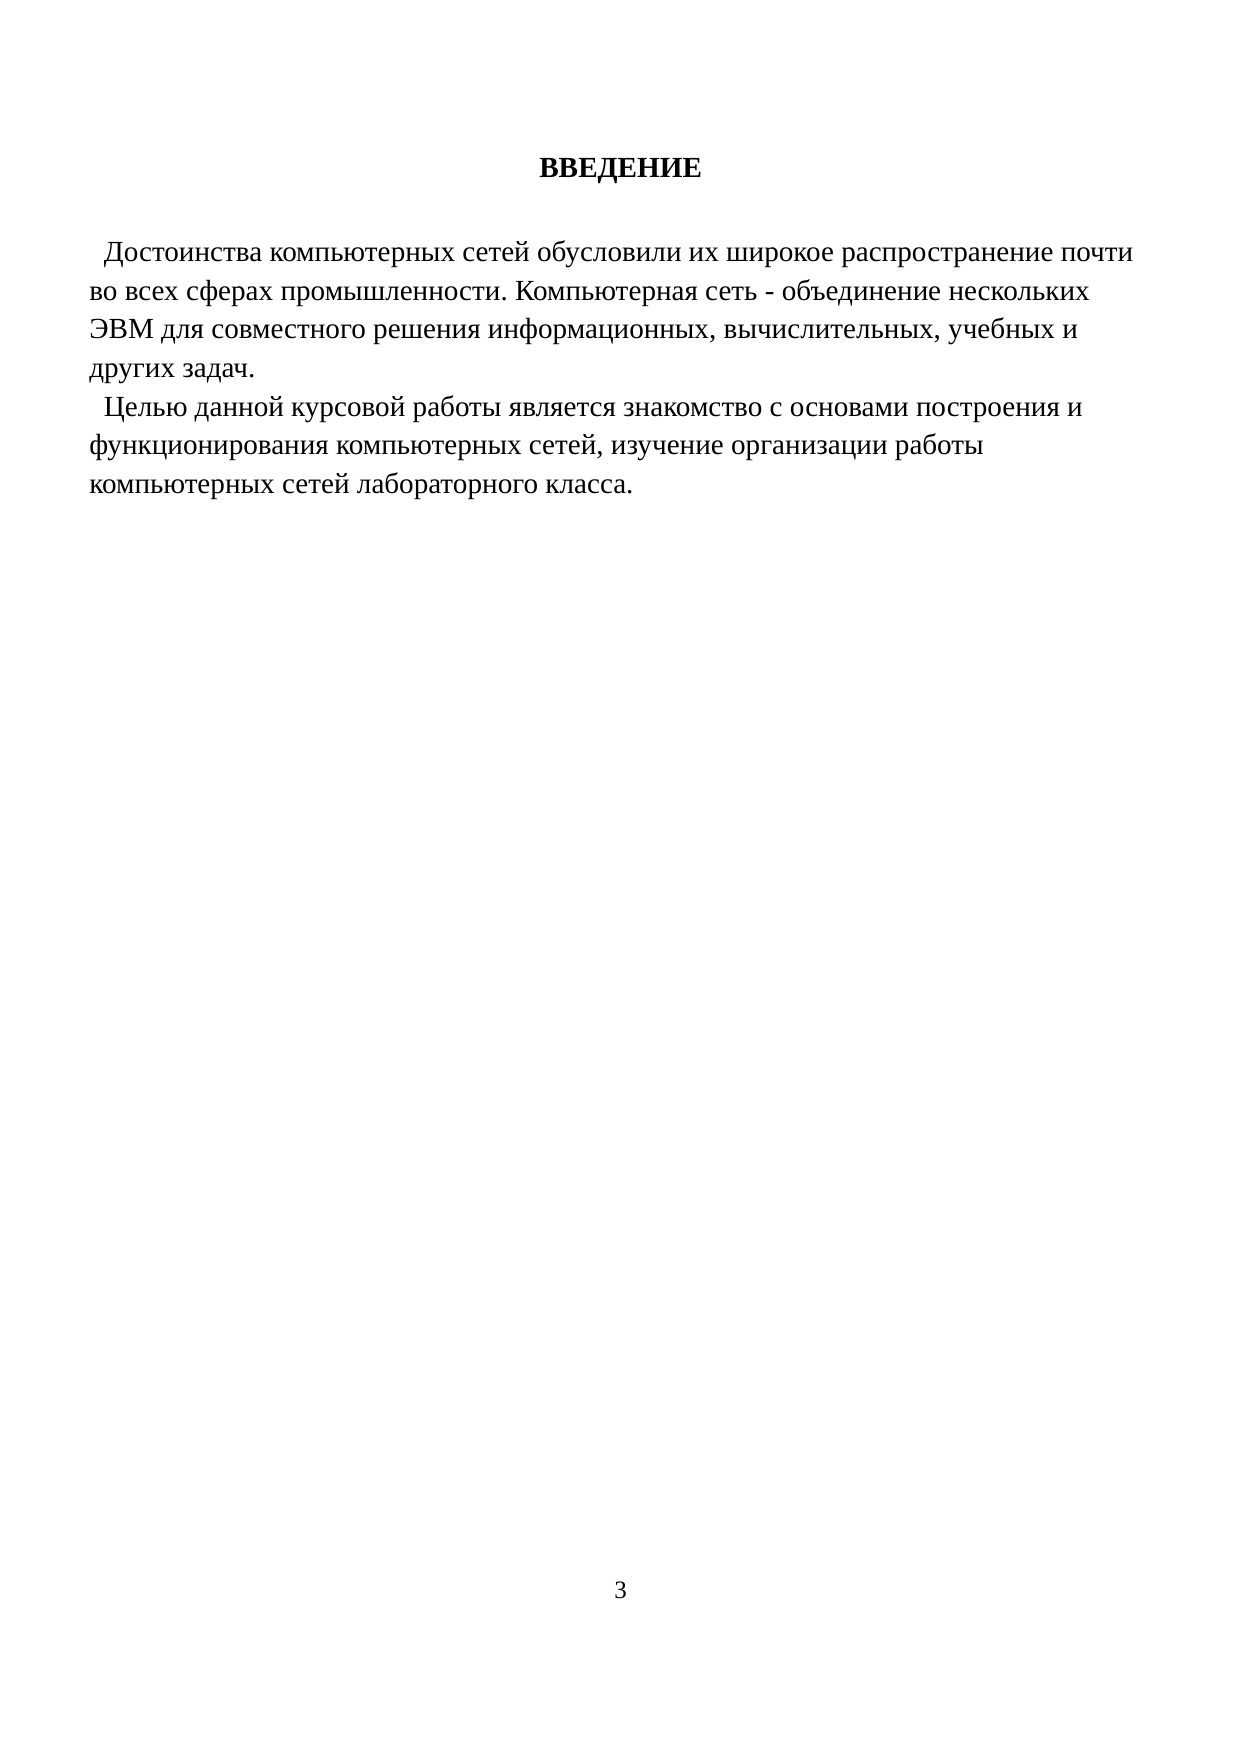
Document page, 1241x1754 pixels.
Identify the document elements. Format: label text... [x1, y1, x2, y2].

text Целью данной курсовой работы является знакомство с основами построения и функционирования компьютерных сетей, изучение организации работы компьютерных сетей лабораторного класса. [89, 389, 1152, 499]
subtitle Введение [89, 150, 1152, 183]
text Достоинства компьютерных сетей обусловили их широкое распространение почти во всех сферах промышленности. Компьютерная сеть - объединение нескольких ЭВМ для совместного решения информационных, вычислительных, учебных и других задач.­ [89, 234, 1152, 384]
